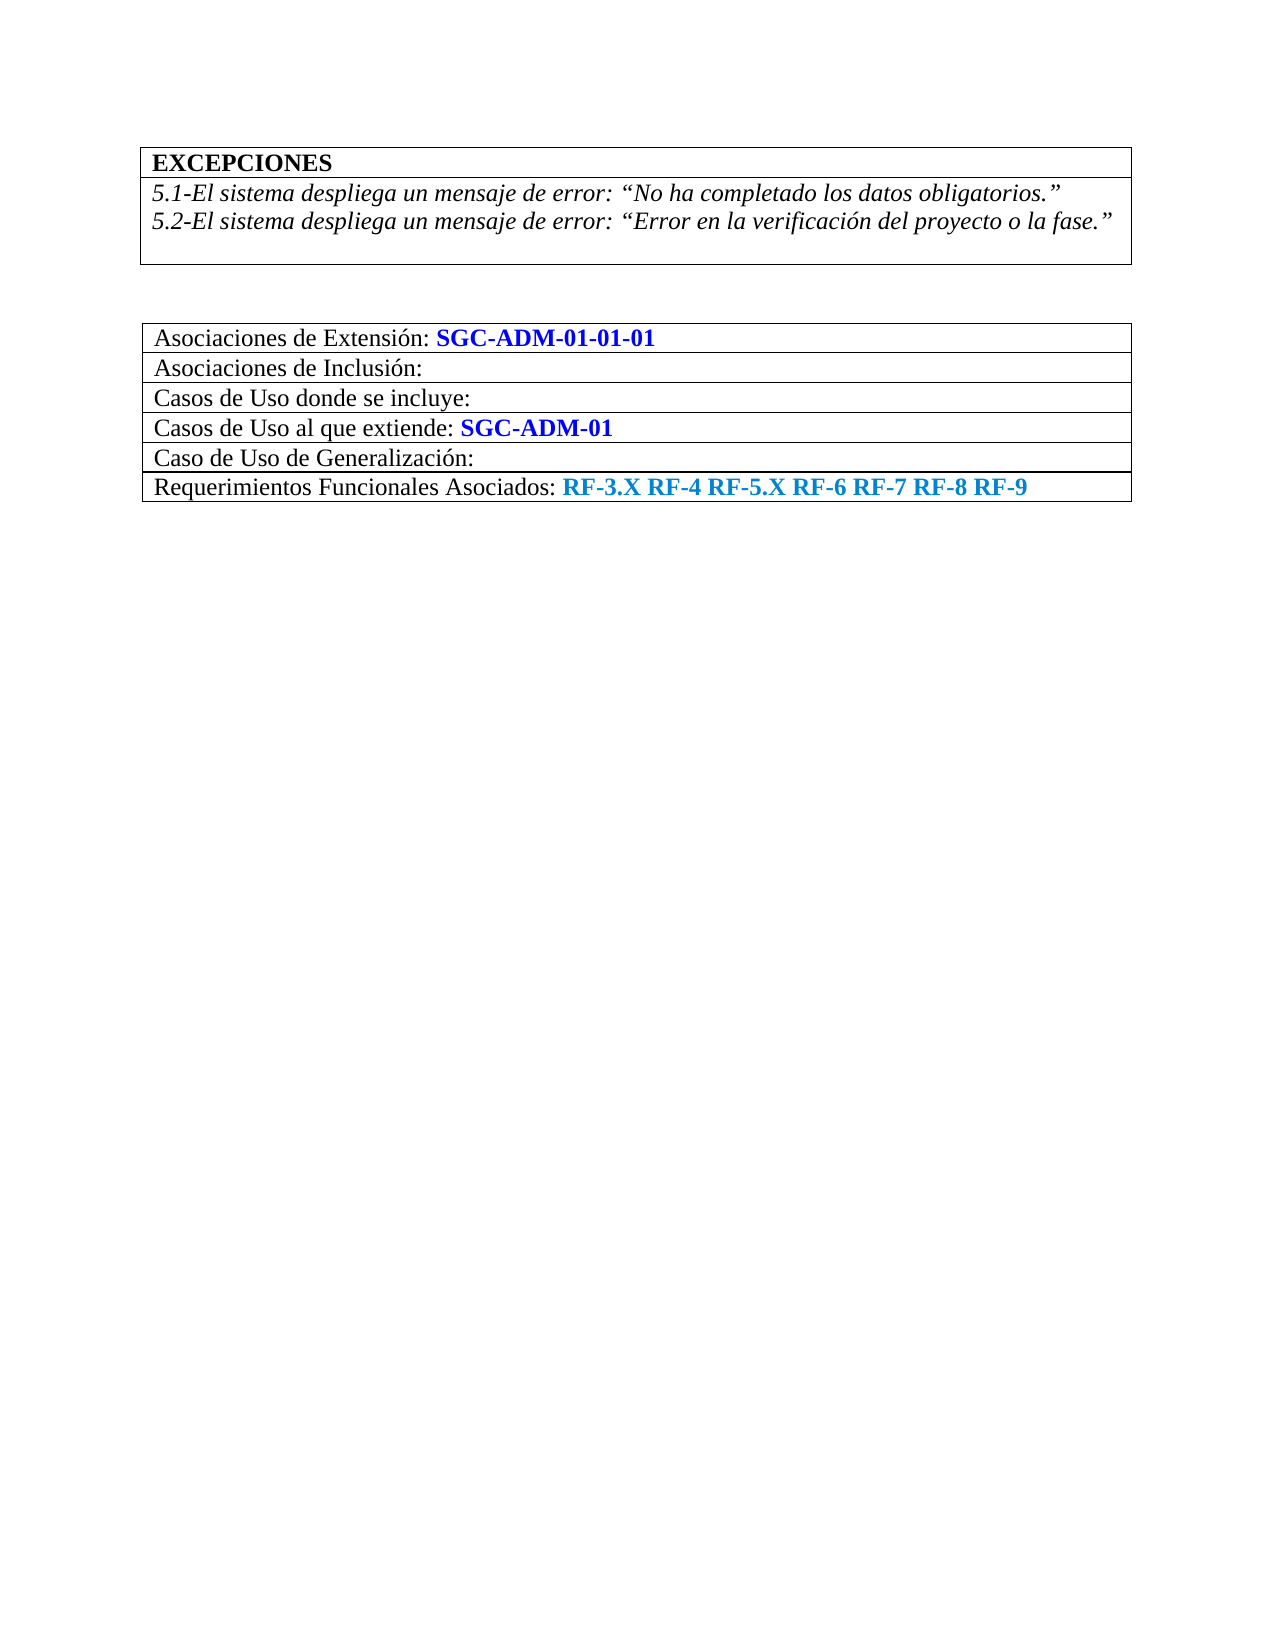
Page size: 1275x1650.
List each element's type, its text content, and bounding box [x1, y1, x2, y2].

table_header EXCEPCIONES [141, 148, 1131, 177]
table_cell Requerimientos Funcionales Asociados: RF-3.X RF-4 RF-5.X RF-6 RF-7 RF-8 RF-9 [143, 473, 1131, 501]
table_cell 5.1-El sistema despliega un mensaje de error: “No ha completado los datos obligatorios.” 5.2-El sistema despliega un mensaje de error: “Error en la verificación del proyecto o la fase.” [141, 178, 1131, 264]
table_cell Asociaciones de Inclusión: [143, 353, 1131, 382]
table_cell Casos de Uso al que extiende: SGC-ADM-01 [143, 413, 1131, 442]
table_header Asociaciones de Extensión: SGC-ADM-01-01-01 [143, 324, 1131, 352]
table_cell Casos de Uso donde se incluye: [143, 383, 1131, 412]
table_cell Caso de Uso de Generalización: [143, 443, 1131, 471]
